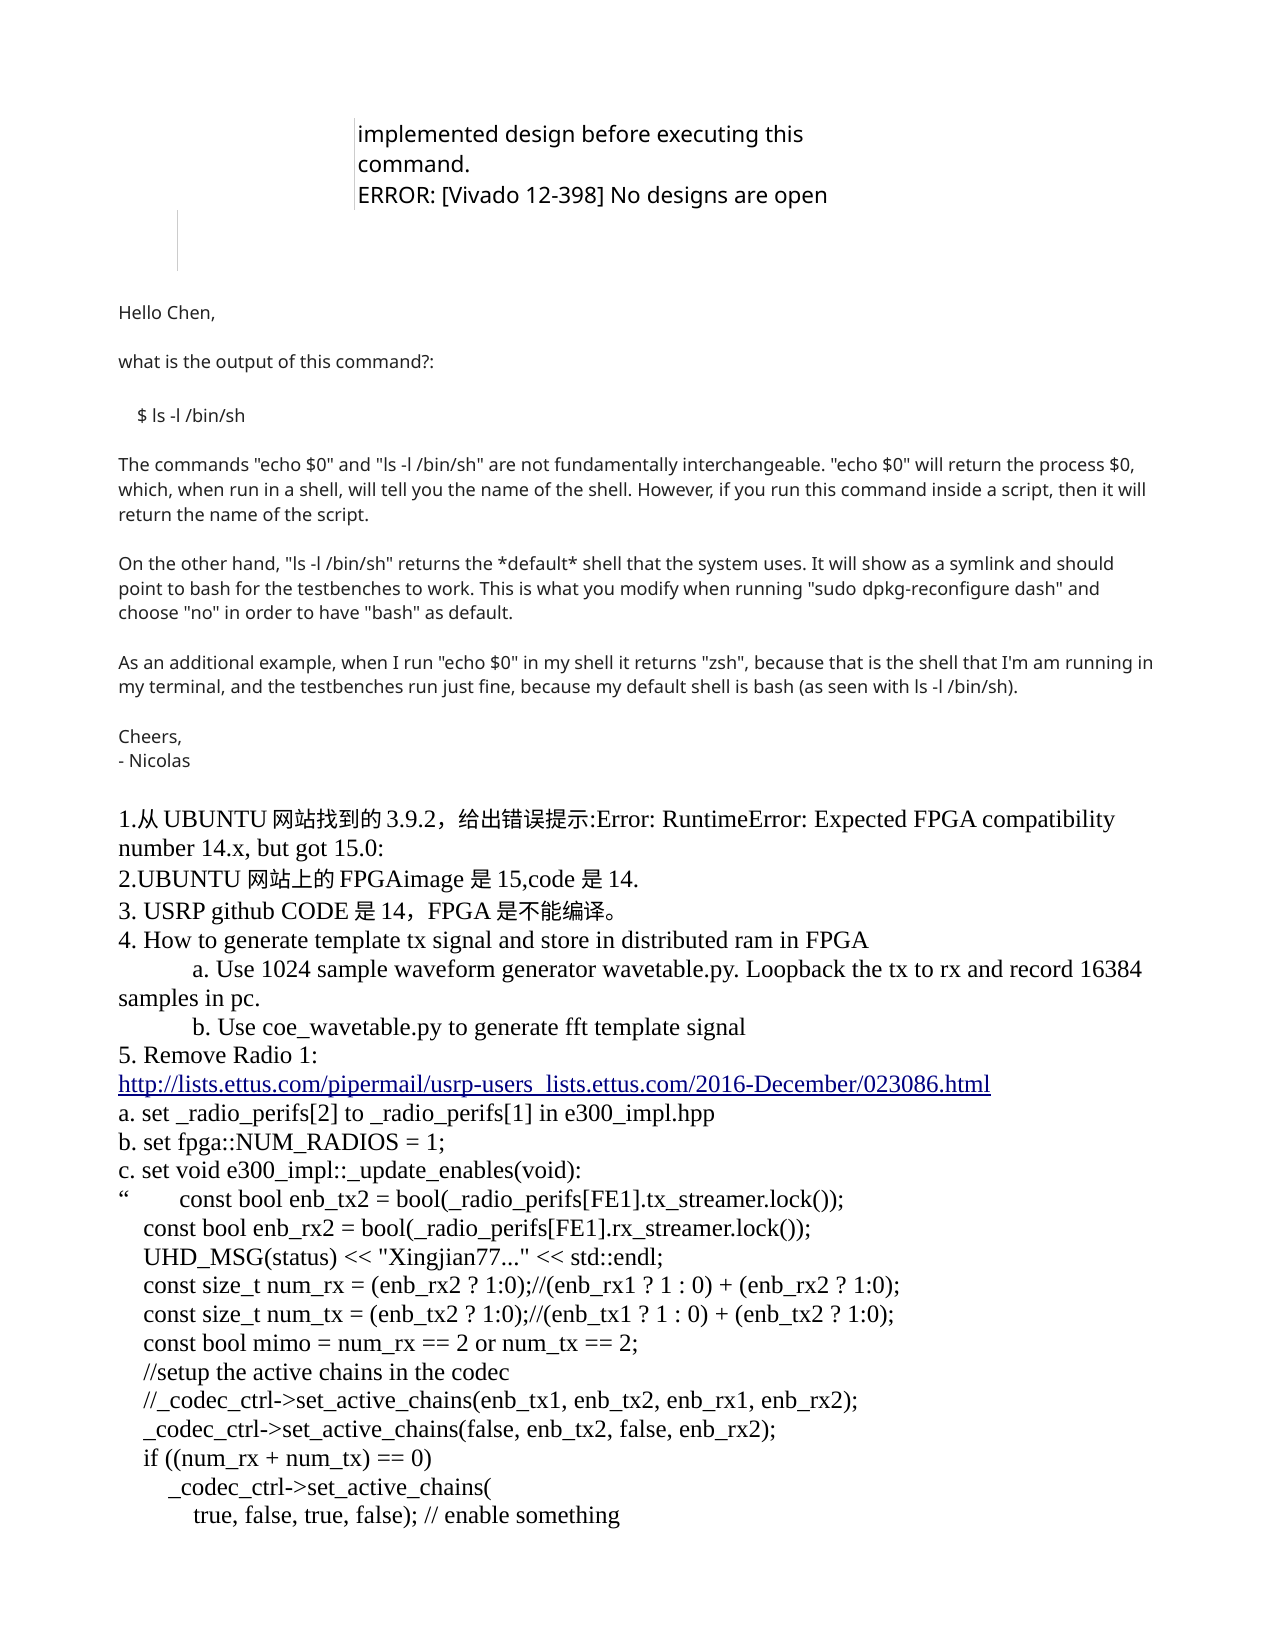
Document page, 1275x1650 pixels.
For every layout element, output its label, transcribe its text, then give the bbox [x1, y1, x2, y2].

text implemented design before executing this command. [355, 118, 921, 179]
text a. set _radio_perifs[2] to _radio_perifs[1] in e300_impl.hpp [118, 1098, 1157, 1127]
text //setup the active chains in the codec [118, 1357, 1157, 1386]
text const size_t num_rx = (enb_rx2 ? 1:0);//(enb_rx1 ? 1 : 0) + (enb_rx2 ? 1:0); [118, 1271, 1157, 1299]
text - Nicolas [118, 748, 1157, 773]
text _codec_ctrl->set_active_chains(false, enb_tx2, false, enb_rx2); [118, 1414, 1157, 1443]
text 4. How to generate template tx signal and store in distributed ram in FPGA [118, 926, 1157, 954]
text const size_t num_tx = (enb_tx2 ? 1:0);//(enb_tx1 ? 1 : 0) + (enb_tx2 ? 1:0); [118, 1299, 1157, 1328]
text what is the output of this command?: [118, 349, 1157, 374]
text 1.从UBUNTU网站找到的3.9.2，给出错误提示:Error: RuntimeError: Expected FPGA compatibility number 14.x, but got 15.0: [118, 802, 1157, 862]
text const bool mimo = num_rx == 2 or num_tx == 2; [118, 1328, 1157, 1357]
text ERROR: [Vivado 12-398] No designs are open [355, 179, 921, 210]
text 3. USRP github CODE是14，FPGA是不能编译。 [118, 894, 1157, 926]
text Hello Chen, [118, 300, 1157, 325]
text b. set fpga::NUM_RADIOS = 1; [118, 1127, 1157, 1156]
text The commands "echo $0" and "ls -l /bin/sh" are not fundamentally interchangeable. "echo $0" will return the process $0, which, when run in a shell, will tell you the name of the shell. However, if you run this command inside a script, then it will return the name of the script. [118, 452, 1157, 526]
text On the other hand, "ls -l /bin/sh" returns the *default* shell that the system uses. It will show as a symlink and should point to bash for the testbenches to work. This is what you modify when running "sudo dpkg-reconfigure dash" and choose "no" in order to have "bash" as default. [118, 551, 1157, 625]
text “ const bool enb_tx2 = bool(_radio_perifs[FE1].tx_streamer.lock()); [118, 1184, 1157, 1213]
text $ ls -l /bin/sh [118, 399, 1157, 427]
text _codec_ctrl->set_active_chains( [118, 1472, 1157, 1501]
text if ((num_rx + num_tx) == 0) [118, 1443, 1157, 1472]
text b. Use coe_wavetable.py to generate fft template signal [118, 1012, 1157, 1041]
text true, false, true, false); // enable something [118, 1501, 1157, 1529]
text http://lists.ettus.com/pipermail/usrp-users_lists.ettus.com/2016-December/023086.html [118, 1069, 1157, 1098]
text As an additional example, when I run "echo $0" in my shell it returns "zsh", because that is the shell that I'm am running in my terminal, and the testbenches run just fine, because my default shell is bash (as seen with ls -l /bin/sh). Cheers, [118, 650, 1157, 748]
text const bool enb_rx2 = bool(_radio_perifs[FE1].rx_streamer.lock()); [118, 1213, 1157, 1242]
text UHD_MSG(status) << "Xingjian77..." << std::endl; [118, 1242, 1157, 1271]
text c. set void e300_impl::_update_enables(void): [118, 1156, 1157, 1184]
text //_codec_ctrl->set_active_chains(enb_tx1, enb_tx2, enb_rx1, enb_rx2); [118, 1386, 1157, 1414]
text 5. Remove Radio 1: [118, 1041, 1157, 1069]
text 2.UBUNTU 网站上的FPGAimage 是15,code 是14. [118, 862, 1157, 894]
text a. Use 1024 sample waveform generator wavetable.py. Loopback the tx to rx and record 16384 samples in pc. [118, 954, 1157, 1012]
